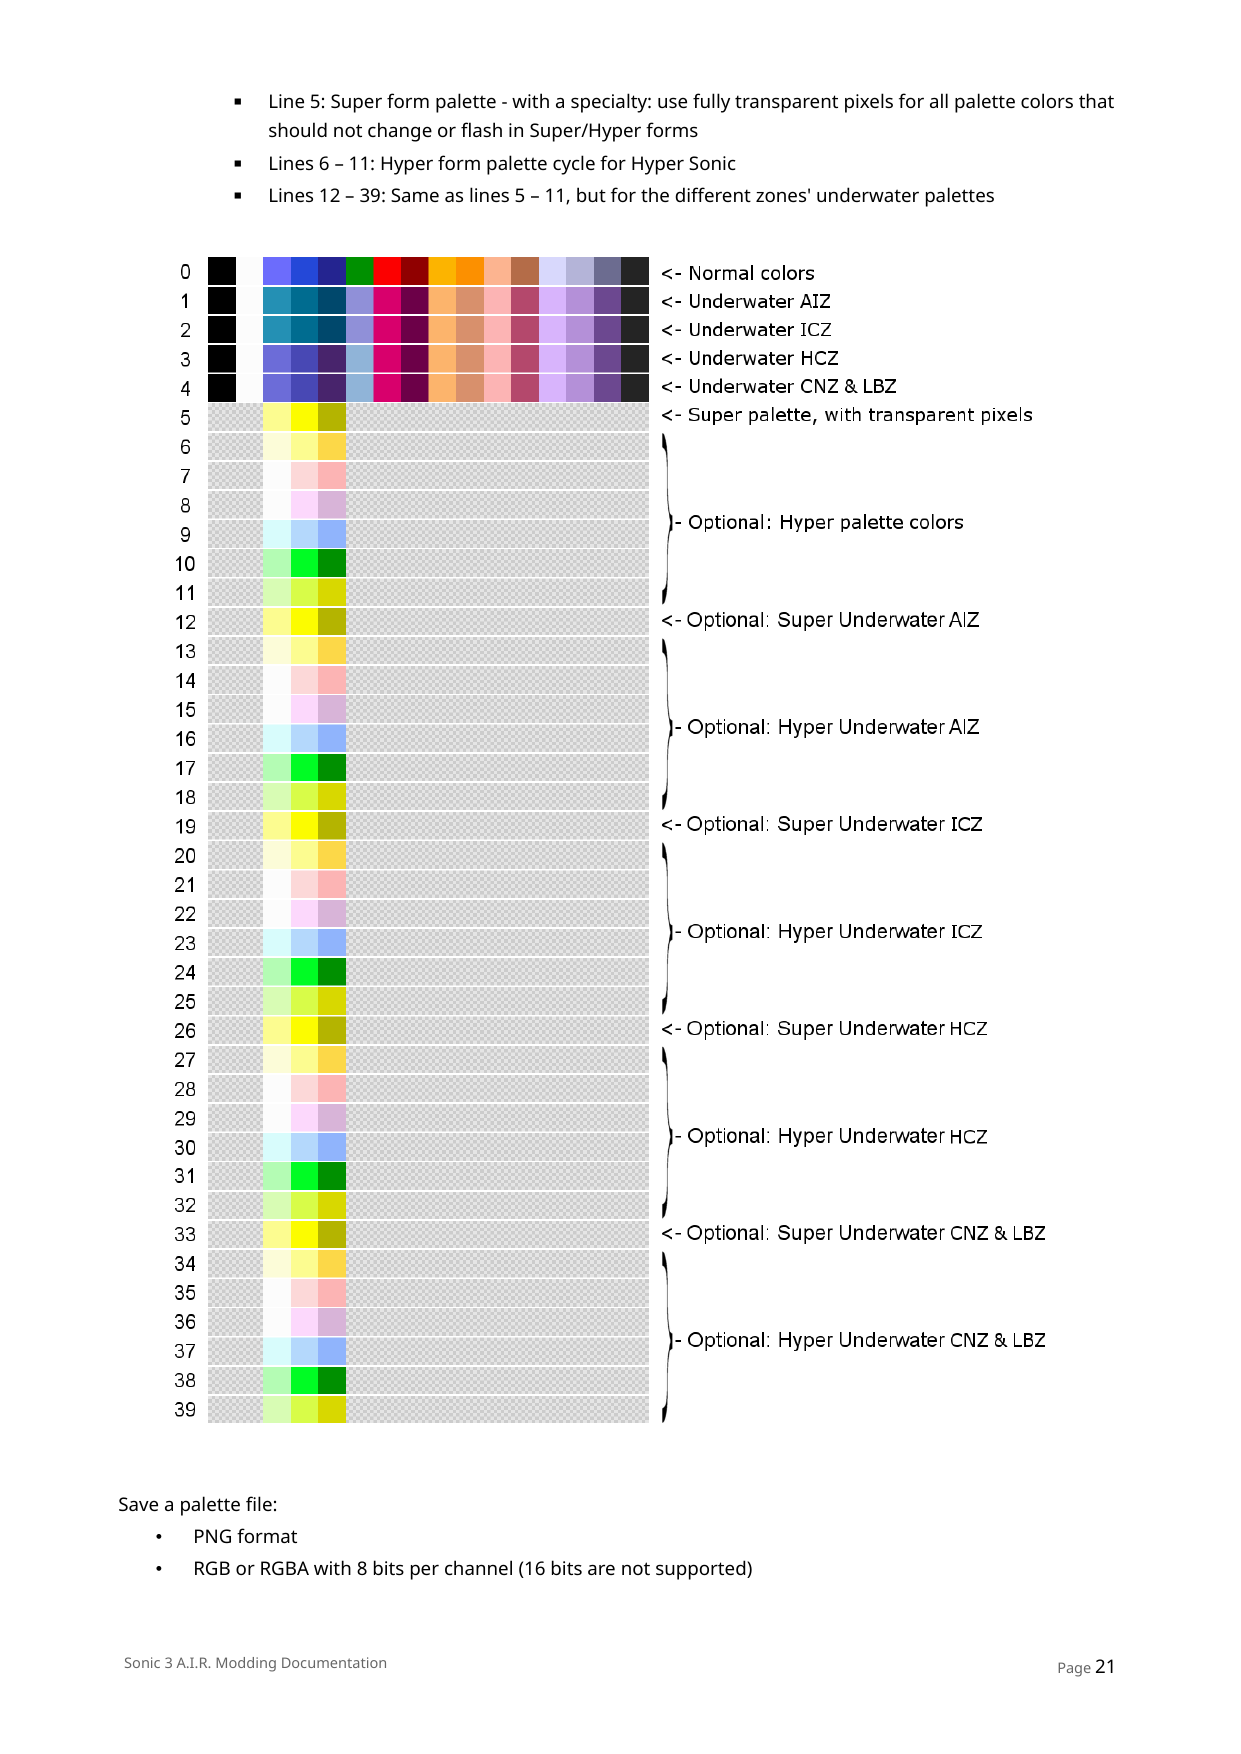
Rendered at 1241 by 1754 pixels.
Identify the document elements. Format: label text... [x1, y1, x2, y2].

list Line 5: Super form palette - with a specialty: use fully transparent pixels for all palette colors that should not change or flash in Super/Hyper forms [231, 88, 1122, 143]
list Lines 6 – 11: Hyper form palette cycle for Hyper Sonic [231, 150, 1122, 176]
text Save a palette file: [118, 1491, 1122, 1516]
list RGB or RGBA with 8 bits per channel (16 bits are not supported) [156, 1555, 1122, 1581]
list PNG format [156, 1523, 1122, 1549]
picture [170, 257, 1051, 1423]
list Lines 12 – 39: Same as lines 5 – 11, but for the different zones' underwater palettes [231, 182, 1122, 208]
